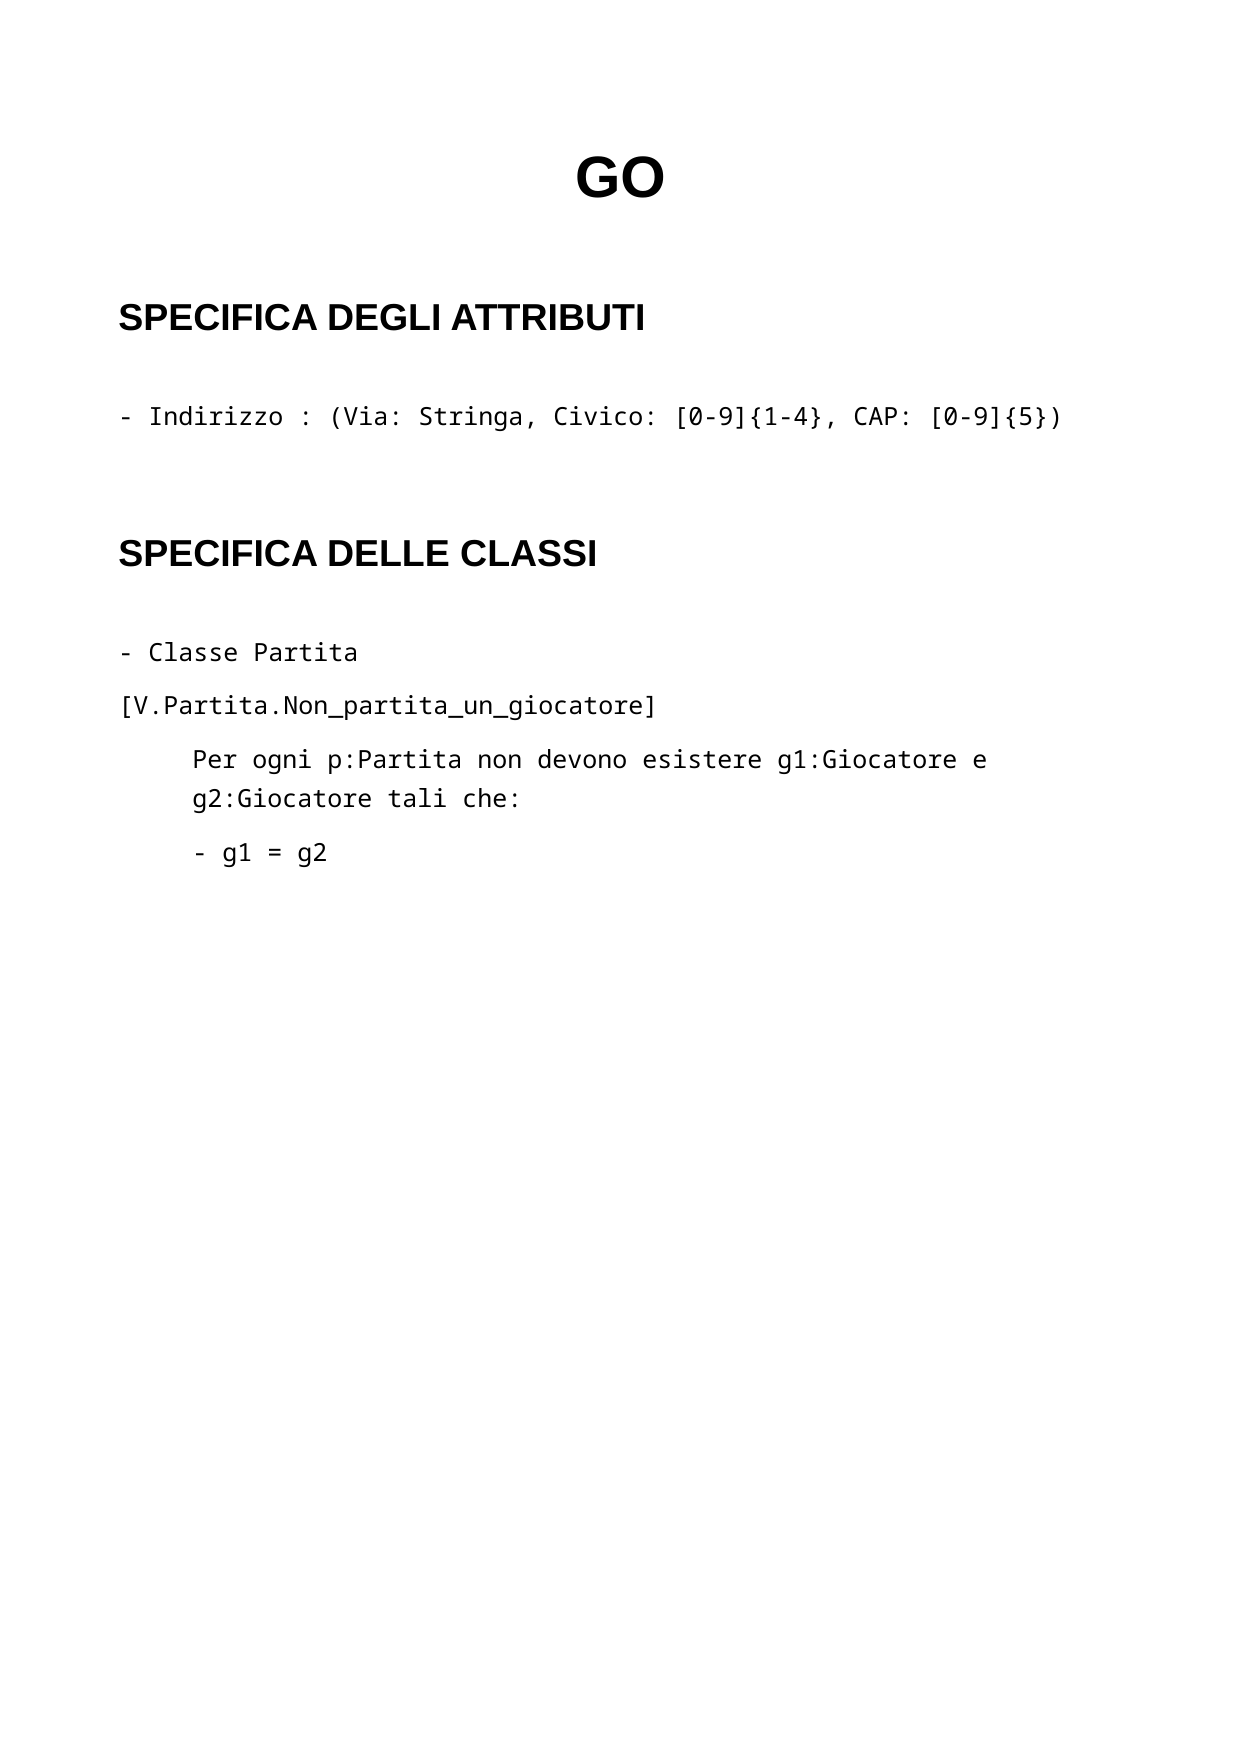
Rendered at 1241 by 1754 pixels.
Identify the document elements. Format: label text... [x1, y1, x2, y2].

subtitle SPECIFICA DELLE CLASSI [118, 531, 1122, 574]
text [V.Partita.Non_partita_un_giocatore] [118, 688, 1122, 722]
text - g1 = g2 [118, 835, 1122, 869]
text - Classe Partita [118, 634, 1122, 668]
text Per ogni p:Partita non devono esistere g1:Giocatore e g2:Giocatore tali che: [118, 742, 1122, 815]
text - Indirizzo : (Via: Stringa, Civico: [0-9]{1-4}, CAP: [0-9]{5}) [118, 398, 1122, 433]
title GO [118, 143, 1122, 210]
subtitle SPECIFICA DEGLI ATTRIBUTI [118, 295, 1122, 338]
